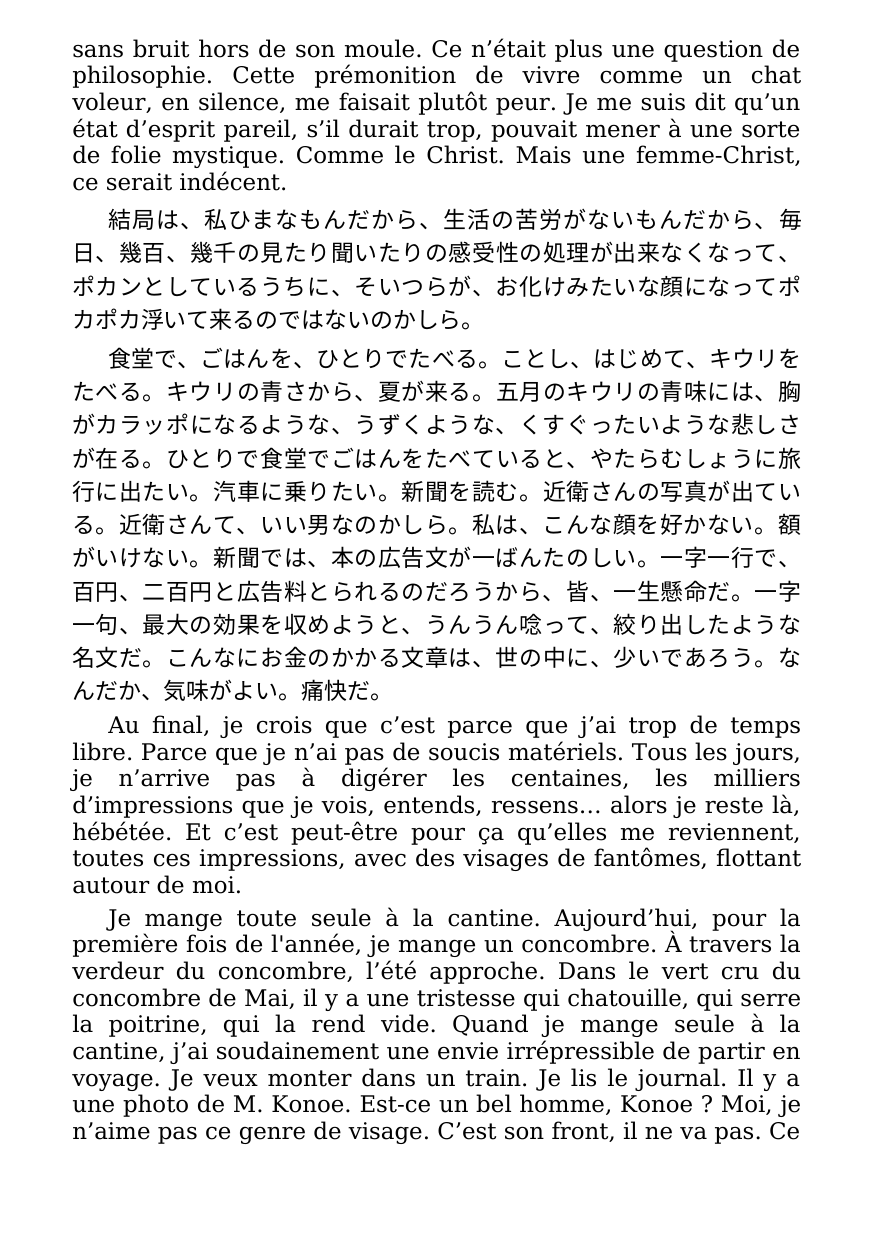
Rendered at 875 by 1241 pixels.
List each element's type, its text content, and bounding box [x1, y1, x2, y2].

text 食堂で、ごはんを、ひとりでたべる。ことし、はじめて、キウリをたべる。キウリの青さから、夏が来る。五月のキウリの青味には、胸がカラッポになるような、うずくような、くすぐったいような悲しさが在る。ひとりで食堂でごはんをたべていると、やたらむしょうに旅行に出たい。汽車に乗りたい。新聞を読む。近衛さんの写真が出ている。近衛さんて、いい男なのかしら。私は、こんな顔を好かない。額がいけない。新聞では、本の広告文が一ばんたのしい。一字一行で、百円、二百円と広告料とられるのだろうから、皆、一生懸命だ。一字一句、最大の効果を収めようと、うんうん唸って、絞り出したような名文だ。こんなにお金のかかる文章は、世の中に、少いであろう。なんだか、気味がよい。痛快だ。 [72, 341, 802, 706]
text Au final, je crois que c’est parce que j’ai trop de temps libre. Parce que je n’ai pas de soucis matériels. Tous les jours, je n’arrive pas à digérer les centaines, les milliers d’impressions que je vois, entends, ressens… alors je reste là, hébétée. Et c’est peut-être pour ça qu’elles me reviennent, toutes ces impressions, avec des visages de fantômes, flottant autour de moi. [72, 712, 802, 899]
text Je mange toute seule à la cantine. Aujourd’hui, pour la première fois de l'année, je mange un concombre. À travers la verdeur du concombre, l’été approche. Dans le vert cru du concombre de Mai, il y a une tristesse qui chatouille, qui serre la poitrine, qui la rend vide. Quand je mange seule à la cantine, j’ai soudainement une envie irrépressible de partir en voyage. Je veux monter dans un train. Je lis le journal. Il y a une photo de M. Konoe. Est-ce un bel homme, Konoe ? Moi, je n’aime pas ce genre de visage. C’est son front, il ne va pas. Ce [72, 905, 802, 1145]
text 結局は、私ひまなもんだから、生活の苦労がないもんだから、毎日、幾百、幾千の見たり聞いたりの感受性の処理が出来なくなって、ポカンとしているうちに、そいつらが、お化けみたいな顔になってポカポカ浮いて来るのではないのかしら。 [72, 202, 802, 335]
text sans bruit hors de son moule. Ce n’était plus une question de philosophie. Cette prémonition de vivre comme un chat voleur, en silence, me faisait plutôt peur. Je me suis dit qu’un état d’esprit pareil, s’il durait trop, pouvait mener à une sorte de folie mystique. Comme le Christ. Mais une femme-Christ, ce serait indécent. [72, 36, 802, 196]
